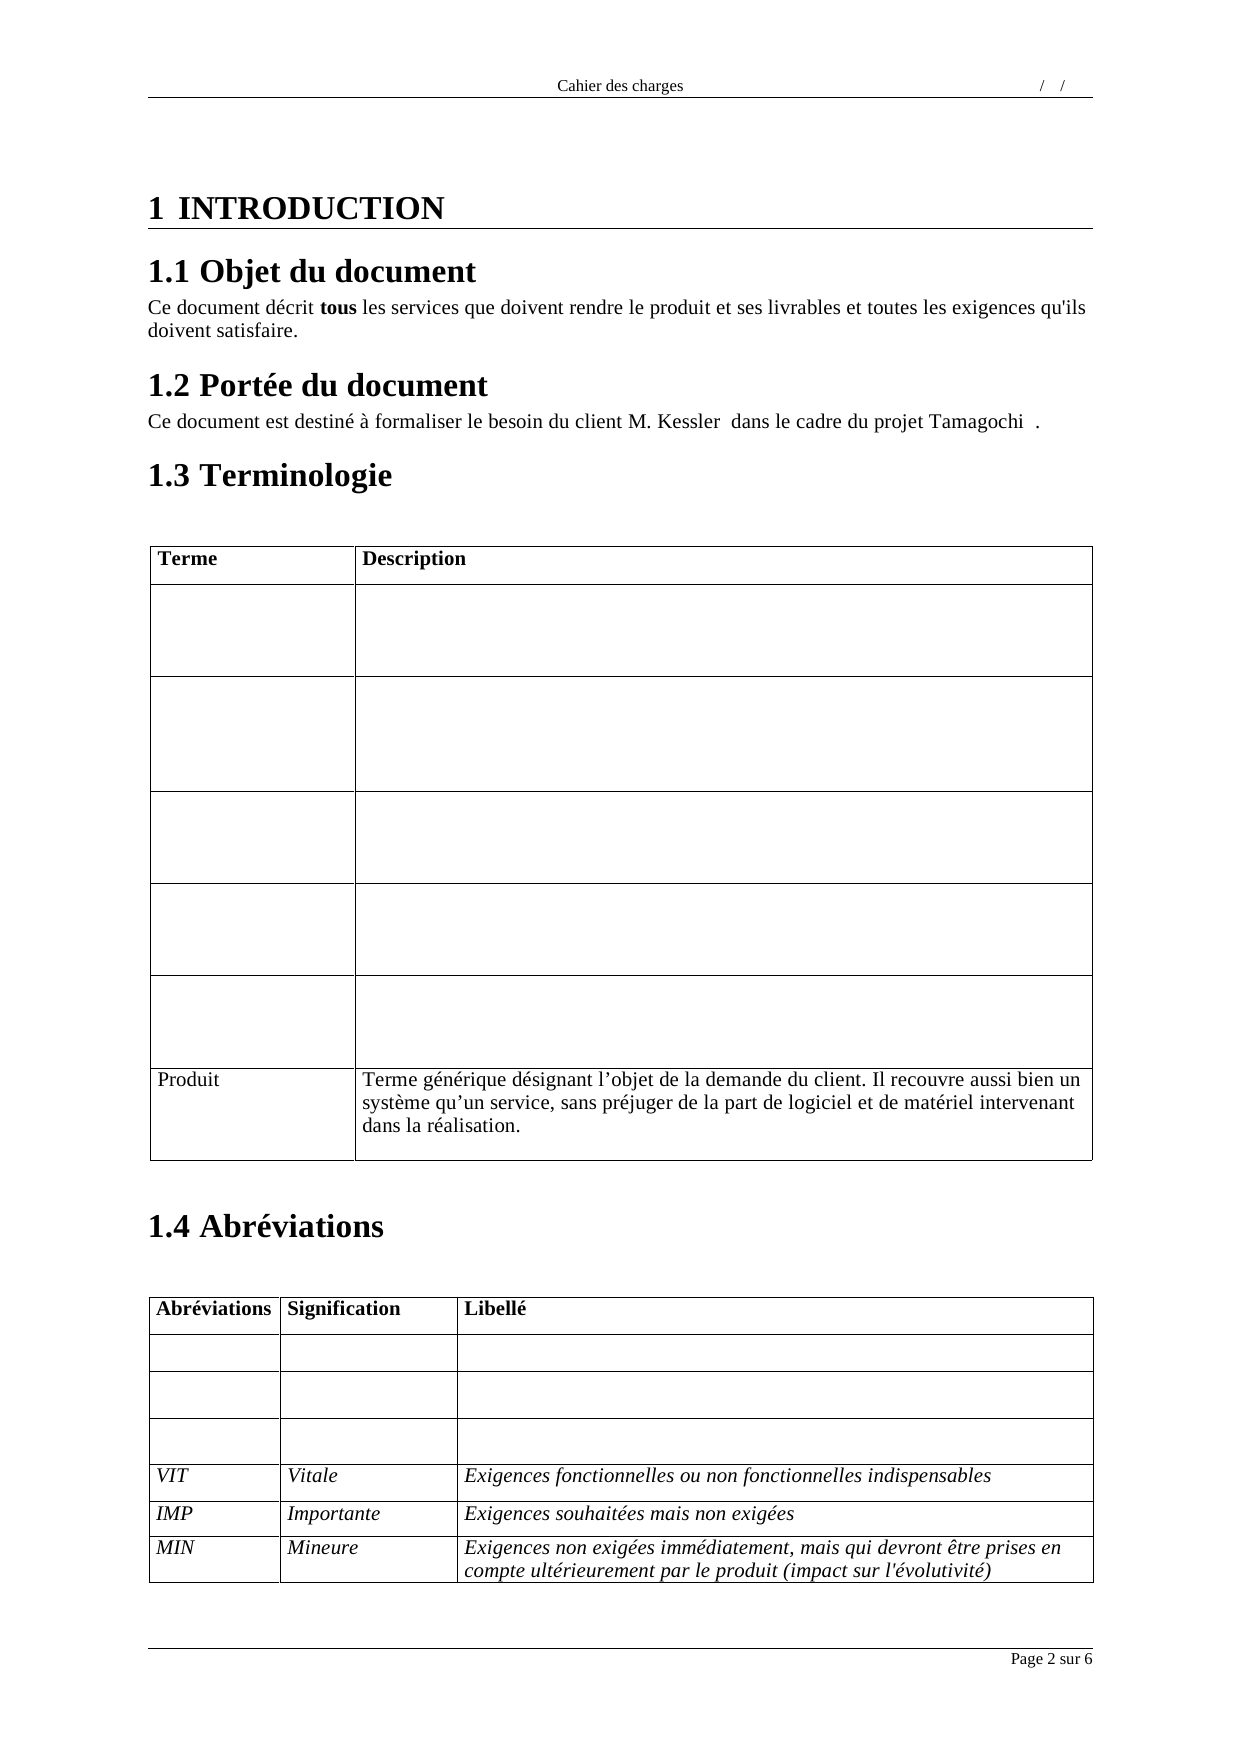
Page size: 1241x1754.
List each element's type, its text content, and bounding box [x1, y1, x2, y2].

table_cell [281, 1372, 457, 1418]
table_header Terme [151, 547, 354, 584]
table_cell Importante [281, 1502, 457, 1536]
table_cell Produit [151, 1069, 354, 1160]
table_cell [356, 792, 1092, 883]
table_cell [151, 677, 354, 791]
table_cell [150, 1335, 279, 1371]
table_cell [356, 585, 1092, 676]
table_cell [151, 976, 354, 1068]
text Ce document décrit tous les services que doivent rendre le produit et ses livrables et toutes les exigences qu'ils doivent satisfaire. [148, 296, 1093, 342]
table_cell [150, 1372, 279, 1418]
table_header Abréviations [150, 1298, 279, 1334]
table_cell IMP [150, 1502, 279, 1536]
subtitle Introduction [148, 189, 1093, 228]
table_cell [458, 1335, 1093, 1371]
table_header Signification [281, 1298, 457, 1334]
table_cell Exigences fonctionnelles ou non fonctionnelles indispensables [458, 1465, 1093, 1501]
table_cell [356, 677, 1092, 791]
table_cell [281, 1419, 457, 1464]
table_cell Vitale [281, 1465, 457, 1501]
table_cell Exigences souhaitées mais non exigées [458, 1502, 1093, 1536]
table_cell [151, 884, 354, 975]
text Ce document est destiné à formaliser le besoin du client M. Kessler dans le cadre du projet Tamagochi . [148, 409, 1093, 433]
subtitle Portée du document [148, 366, 1093, 403]
table_cell MIN [150, 1537, 279, 1582]
table_cell [281, 1335, 457, 1371]
table_cell [356, 884, 1092, 975]
table_cell [458, 1372, 1093, 1418]
table_cell [150, 1419, 279, 1464]
table_cell [151, 792, 354, 883]
table_cell Terme générique désignant l’objet de la demande du client. Il recouvre aussi bien un système qu’un service, sans préjuger de la part de logiciel et de matériel intervenant dans la réalisation. [356, 1069, 1092, 1160]
table_header Description [356, 547, 1092, 584]
table_cell VIT [150, 1465, 279, 1501]
subtitle Abréviations [148, 1207, 1093, 1244]
subtitle Objet du document [148, 252, 1093, 289]
table_cell Mineure [281, 1537, 457, 1582]
table_header Libellé [458, 1298, 1093, 1334]
table_cell [458, 1419, 1093, 1464]
table_cell Exigences non exigées immédiatement, mais qui devront être prises en compte ultérieurement par le produit (impact sur l'évolutivité) [458, 1537, 1093, 1582]
table_cell [151, 585, 354, 676]
subtitle Terminologie [148, 457, 1093, 494]
table_cell [356, 976, 1092, 1068]
